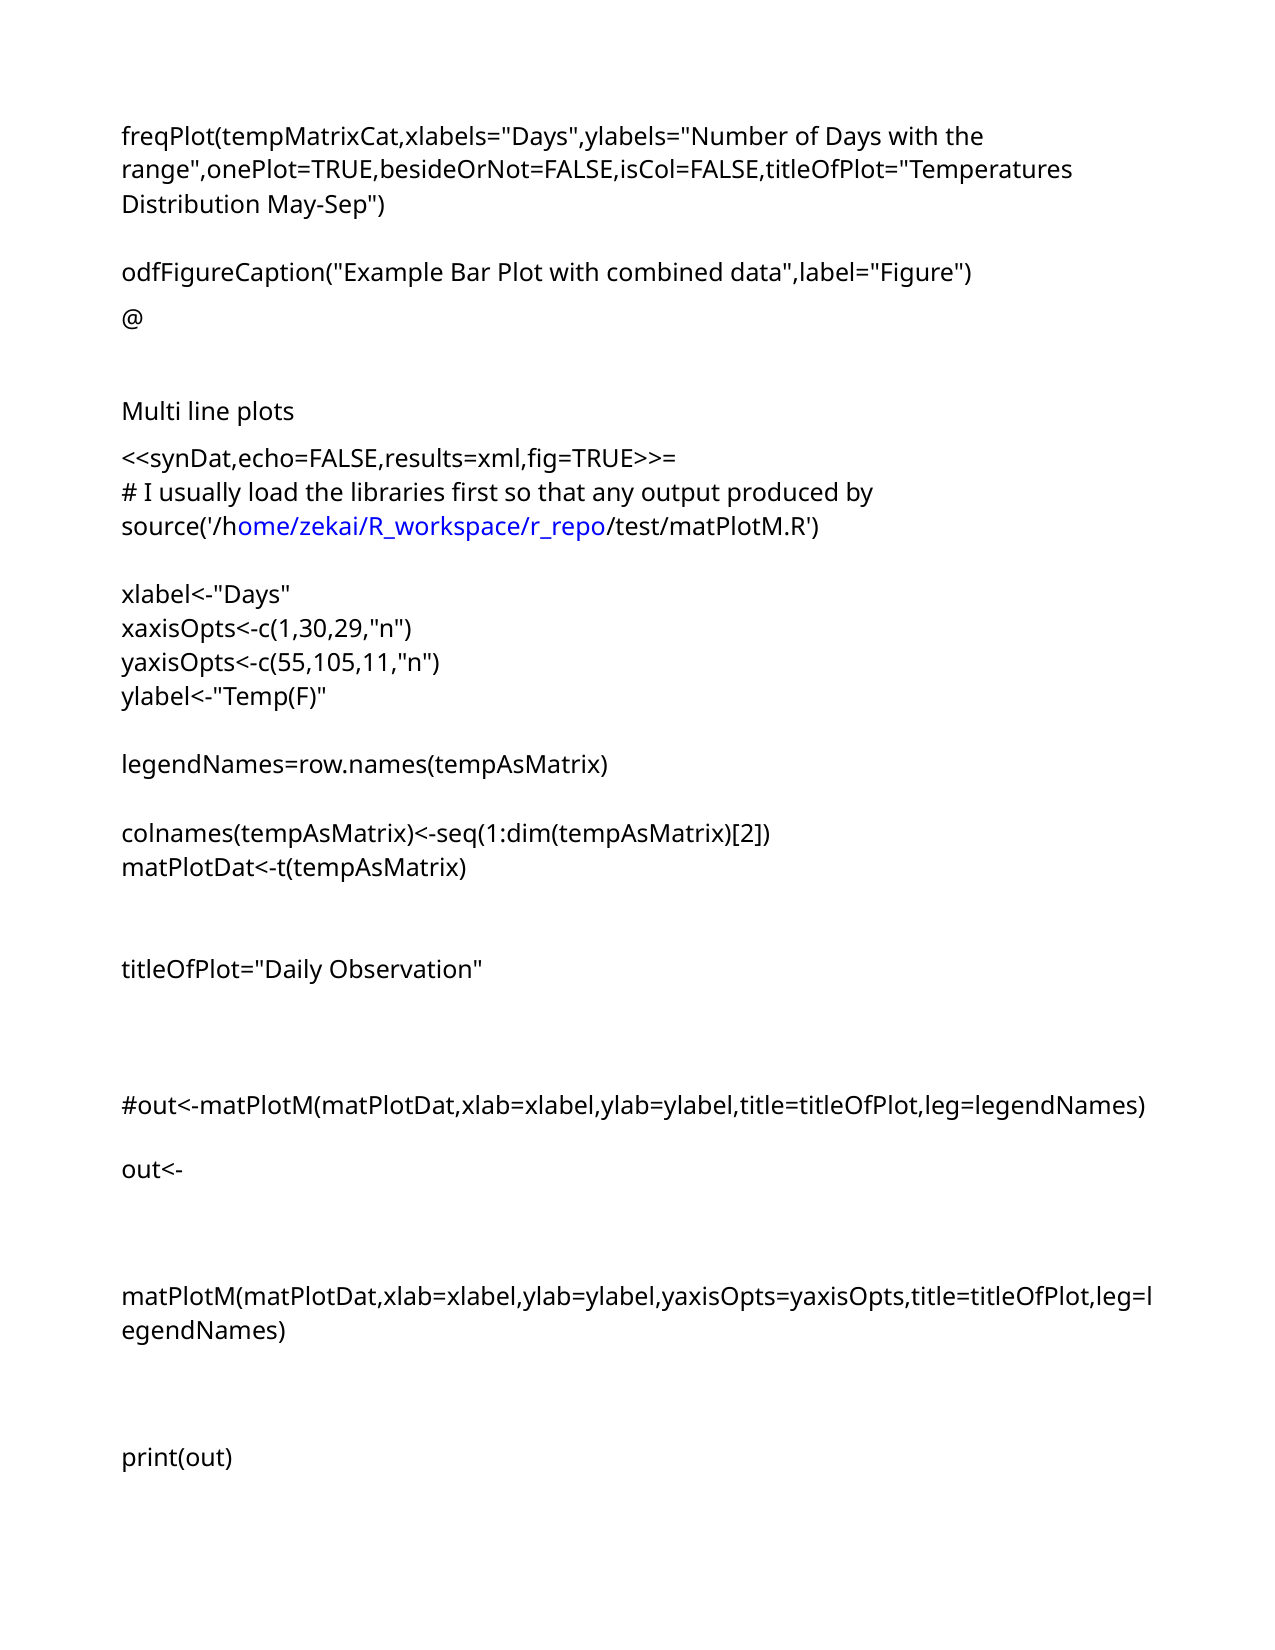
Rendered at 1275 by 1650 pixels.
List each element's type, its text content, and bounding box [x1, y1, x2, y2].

text freqPlot(tempMatrixCat,xlabels="Days",ylabels="Number of Days with the range",onePlot=TRUE,besideOrNot=FALSE,isCol=FALSE,titleOfPlot="Temperatures Distribution May-Sep") [121, 118, 1158, 220]
text xlabel<-"Days" [121, 577, 1158, 611]
text xaxisOpts<-c(1,30,29,"n") [121, 611, 1158, 645]
text #out<-matPlotM(matPlotDat,xlab=xlabel,ylab=ylabel,title=titleOfPlot,leg=legendNames) [121, 1088, 1158, 1122]
text print(out) [121, 1439, 1158, 1474]
text source('/home/zekai/R_workspace/r_repo/test/matPlotM.R') [121, 509, 1158, 543]
text ylabel<-"Temp(F)" [121, 679, 1158, 713]
text # I usually load the libraries first so that any output produced by [121, 475, 1158, 509]
text yaxisOpts<-c(55,105,11,"n") [121, 645, 1158, 679]
text titleOfPlot="Daily Observation" [121, 952, 1158, 986]
text colnames(tempAsMatrix)<-seq(1:dim(tempAsMatrix)[2]) [121, 815, 1158, 849]
text matPlotDat<-t(tempAsMatrix) [121, 849, 1158, 883]
text legendNames=row.names(tempAsMatrix) [121, 747, 1158, 781]
text odfFigureCaption("Example Bar Plot with combined data",label="Figure") [121, 254, 1158, 288]
text <<synDat,echo=FALSE,results=xml,fig=TRUE>>= [121, 441, 1158, 475]
text Multi line plots [121, 394, 1158, 428]
text matPlotM(matPlotDat,xlab=xlabel,ylab=ylabel,yaxisOpts=yaxisOpts,title=titleOfPlot,leg=legendNames) [121, 1278, 1158, 1347]
text out<- [121, 1151, 1158, 1185]
text @ [121, 301, 1158, 335]
